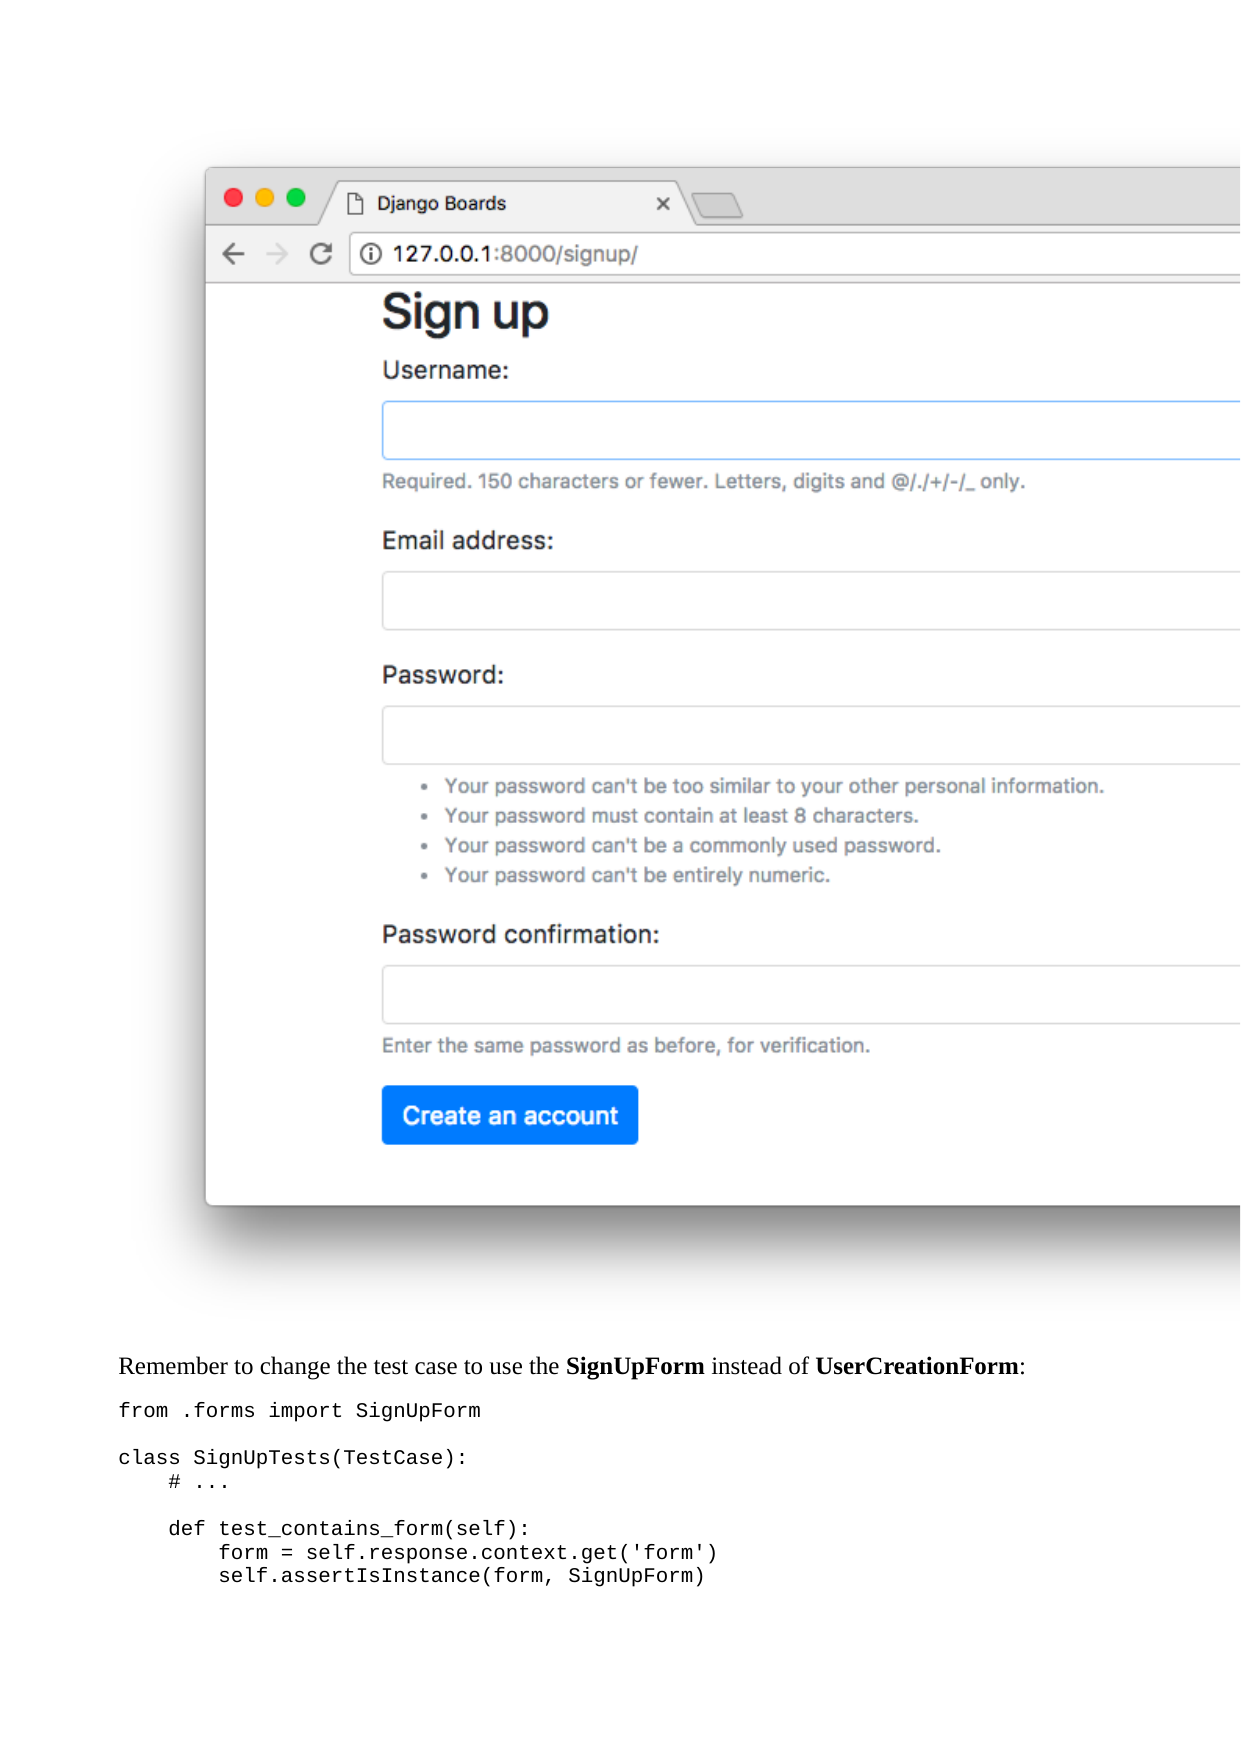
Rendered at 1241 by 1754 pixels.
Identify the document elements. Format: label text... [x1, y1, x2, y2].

text class SignUpTests(TestCase): [118, 1447, 1122, 1471]
text Remember to change the test case to use the SignUpForm instead of UserCreationForm: [118, 1351, 1122, 1380]
picture [118, 118, 1241, 1331]
text from .forms import SignUpForm [118, 1400, 1122, 1424]
text def test_contains_form(self): [118, 1518, 1122, 1542]
text # ... [118, 1471, 1122, 1494]
text form = self.response.context.get('form') [118, 1542, 1122, 1566]
text self.assertIsInstance(form, SignUpForm) [118, 1566, 1122, 1589]
